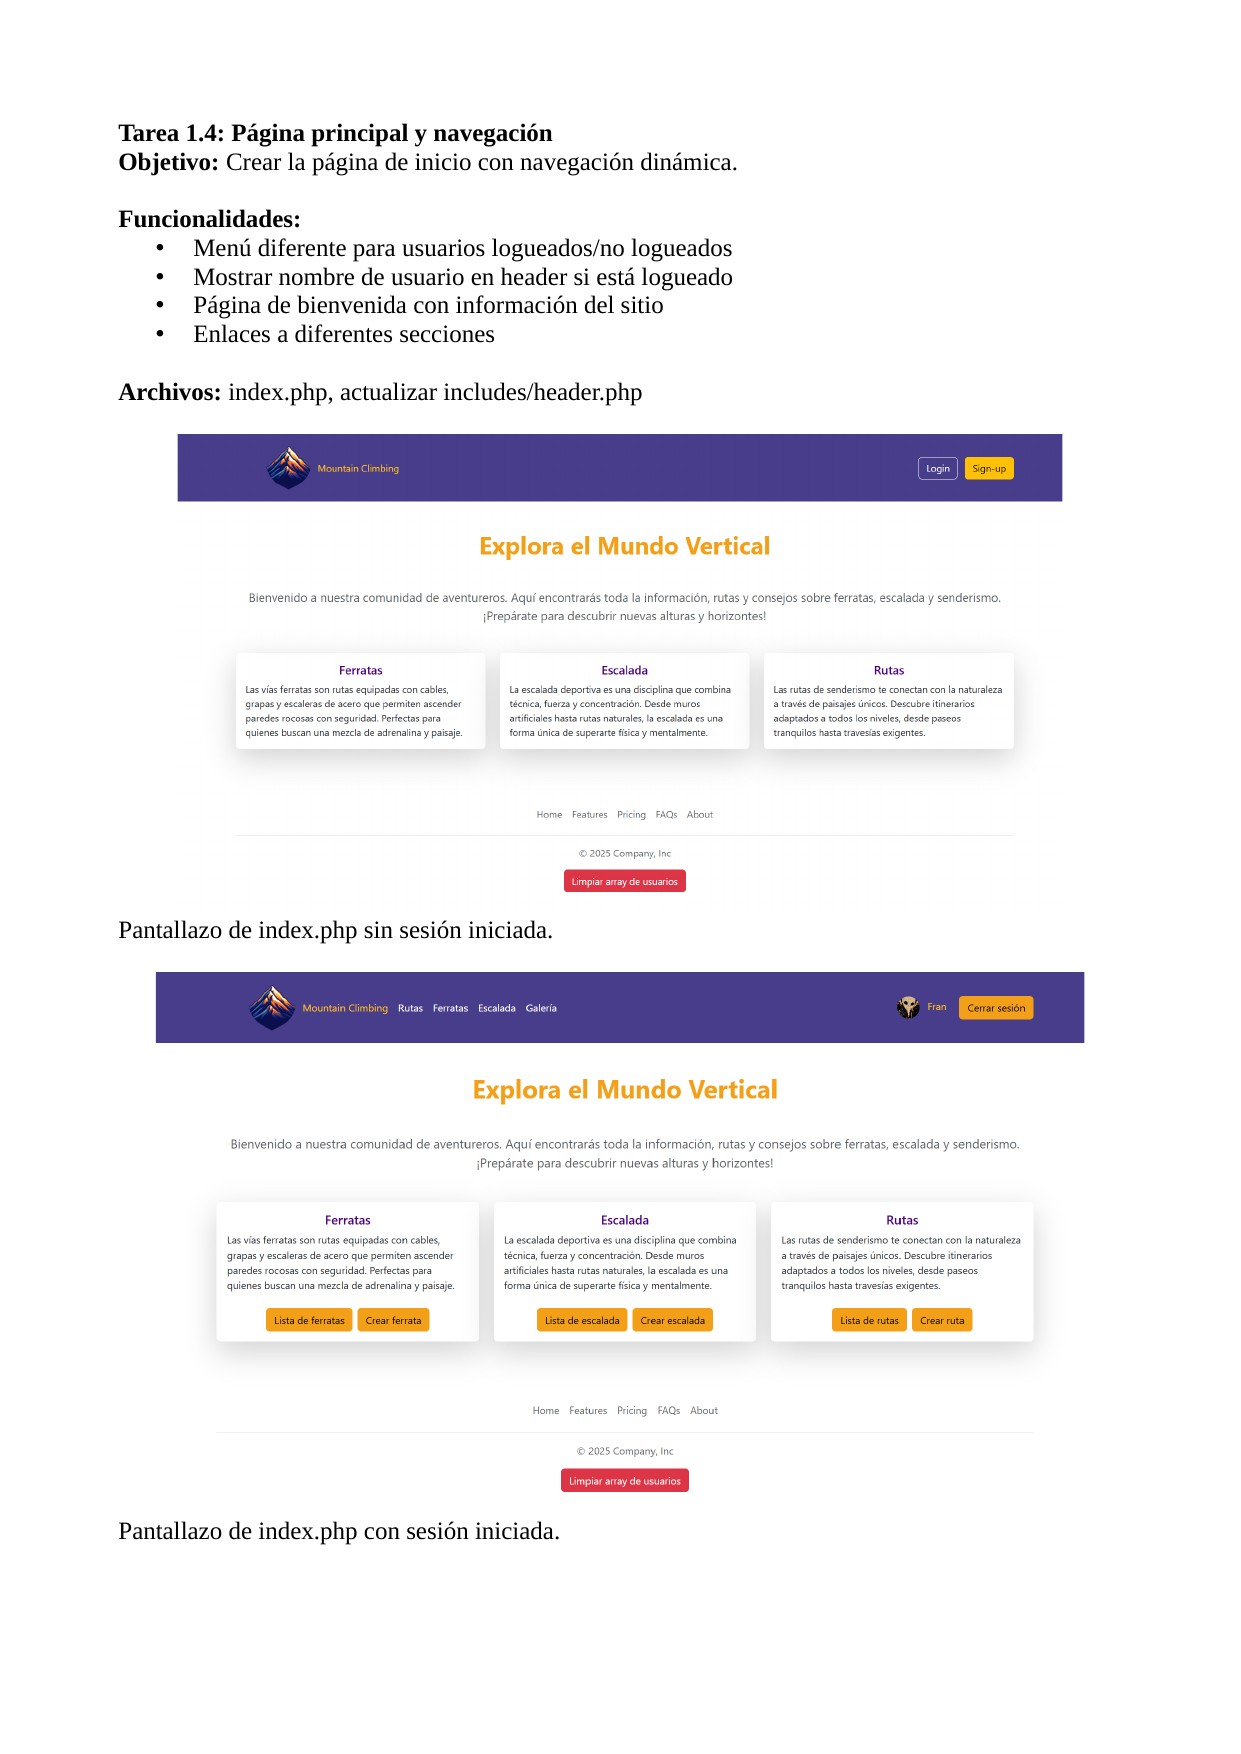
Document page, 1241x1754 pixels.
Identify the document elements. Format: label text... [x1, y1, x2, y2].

text Tarea 1.4: Página principal y navegación [118, 118, 1122, 147]
picture [155, 972, 1085, 1517]
picture [177, 434, 1063, 916]
list Menú diferente para usuarios logueados/no logueados [156, 233, 1122, 262]
list Mostrar nombre de usuario en header si está logueado [156, 262, 1122, 291]
list Página de bienvenida con información del sitio [156, 291, 1122, 319]
text Objetivo: Crear la página de inicio con navegación dinámica. [118, 147, 1122, 176]
text Archivos: index.php, actualizar includes/header.php [118, 377, 1122, 406]
list Enlaces a diferentes secciones [156, 319, 1122, 348]
text Funcionalidades: [118, 204, 1122, 233]
text Pantallazo de index.php con sesión iniciada. [118, 973, 1122, 1545]
text Pantallazo de index.php sin sesión iniciada. [118, 434, 1122, 944]
